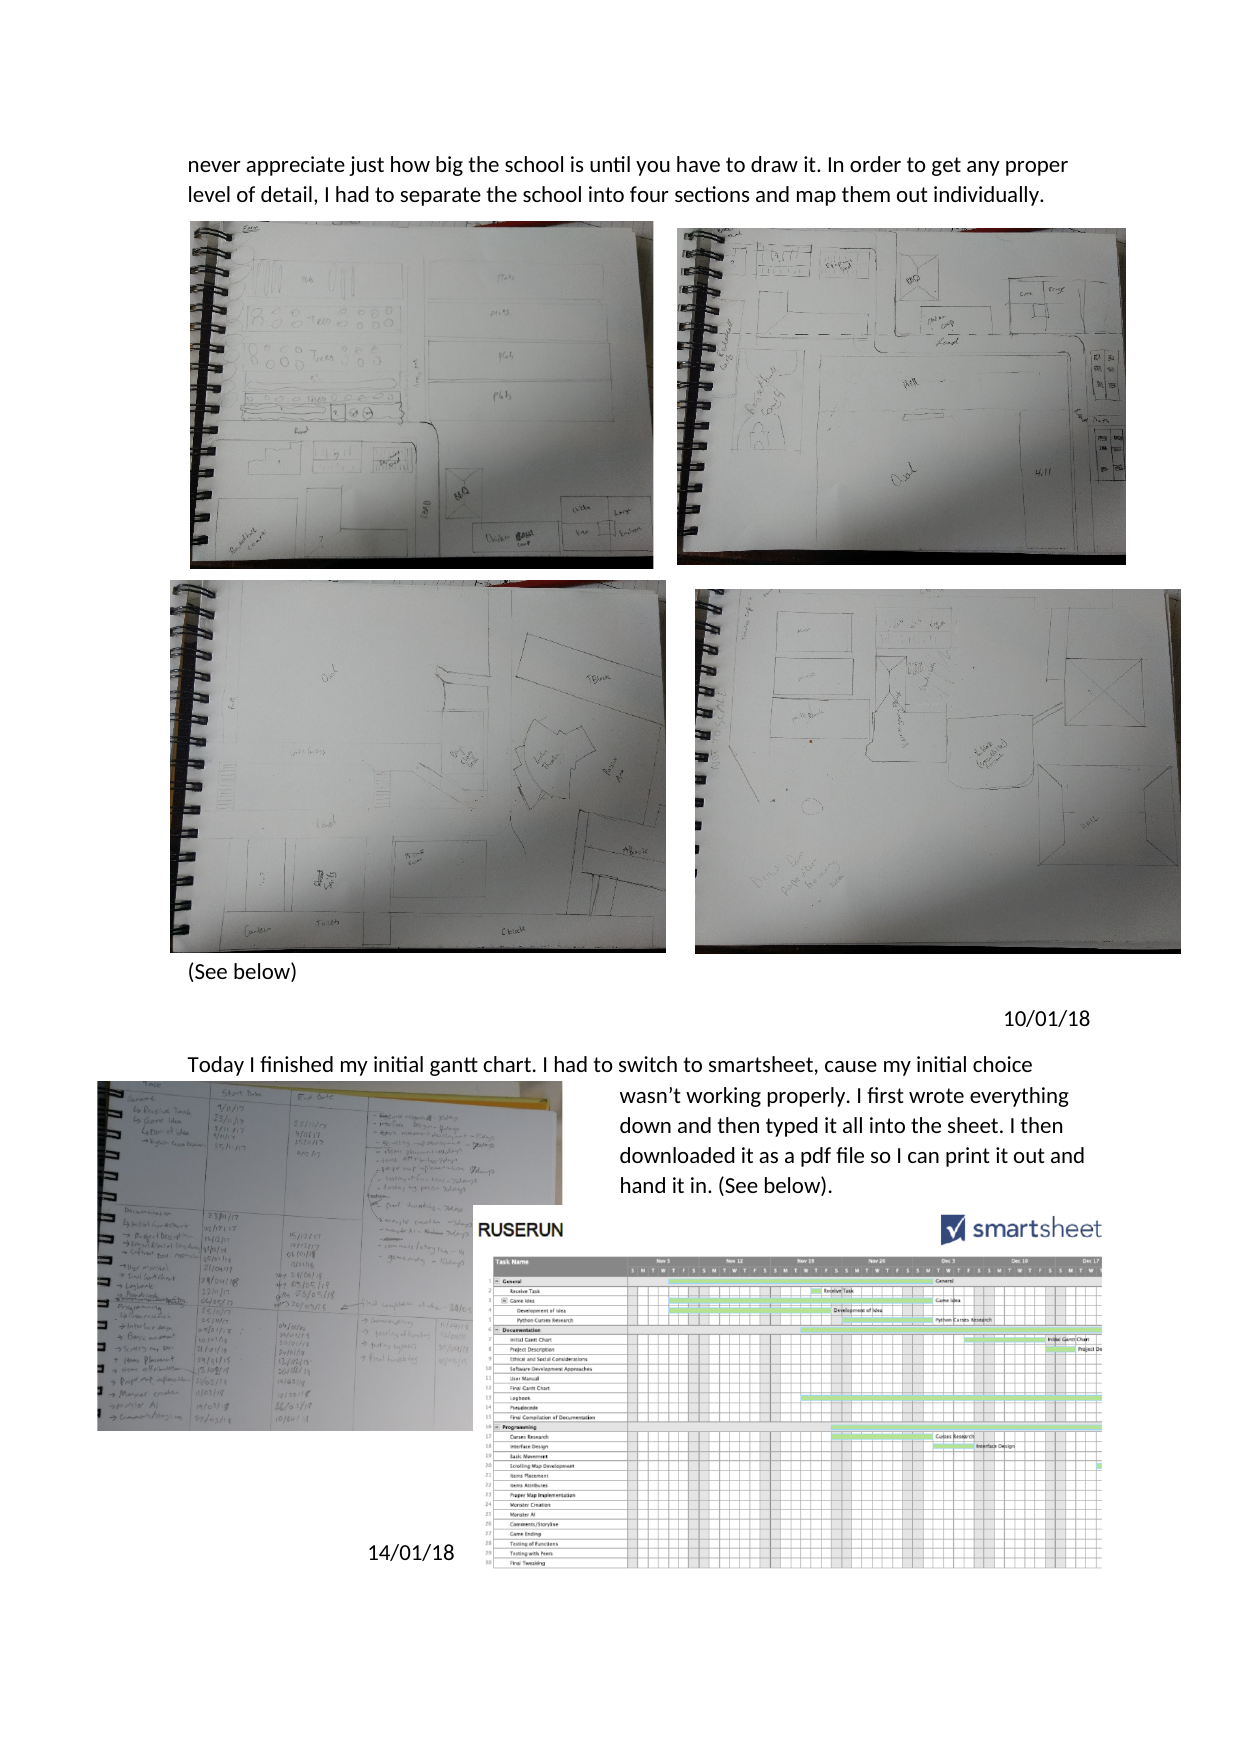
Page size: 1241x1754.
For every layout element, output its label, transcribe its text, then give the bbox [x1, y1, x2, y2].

picture [170, 580, 666, 953]
text never appreciate just how big the school is until you have to draw it. In order to get any proper level of detail, I had to separate the school into four sections and map them out individually. (See below) [187, 150, 1090, 985]
picture [190, 221, 654, 569]
text 14/01/18 [150, 1538, 473, 1566]
text Today I finished my initial gantt chart. I had to switch to smartsheet, cause my initial choice wasn’t working properly. I first wrote everything down and then typed it all into the sheet. I then downloaded it as a pdf file so I can print it out and hand it in. (See below). [187, 1051, 1090, 1199]
picture [97, 1081, 1118, 1581]
picture [695, 589, 1181, 954]
text 10/01/18 [187, 1004, 1090, 1032]
picture [677, 228, 1126, 565]
